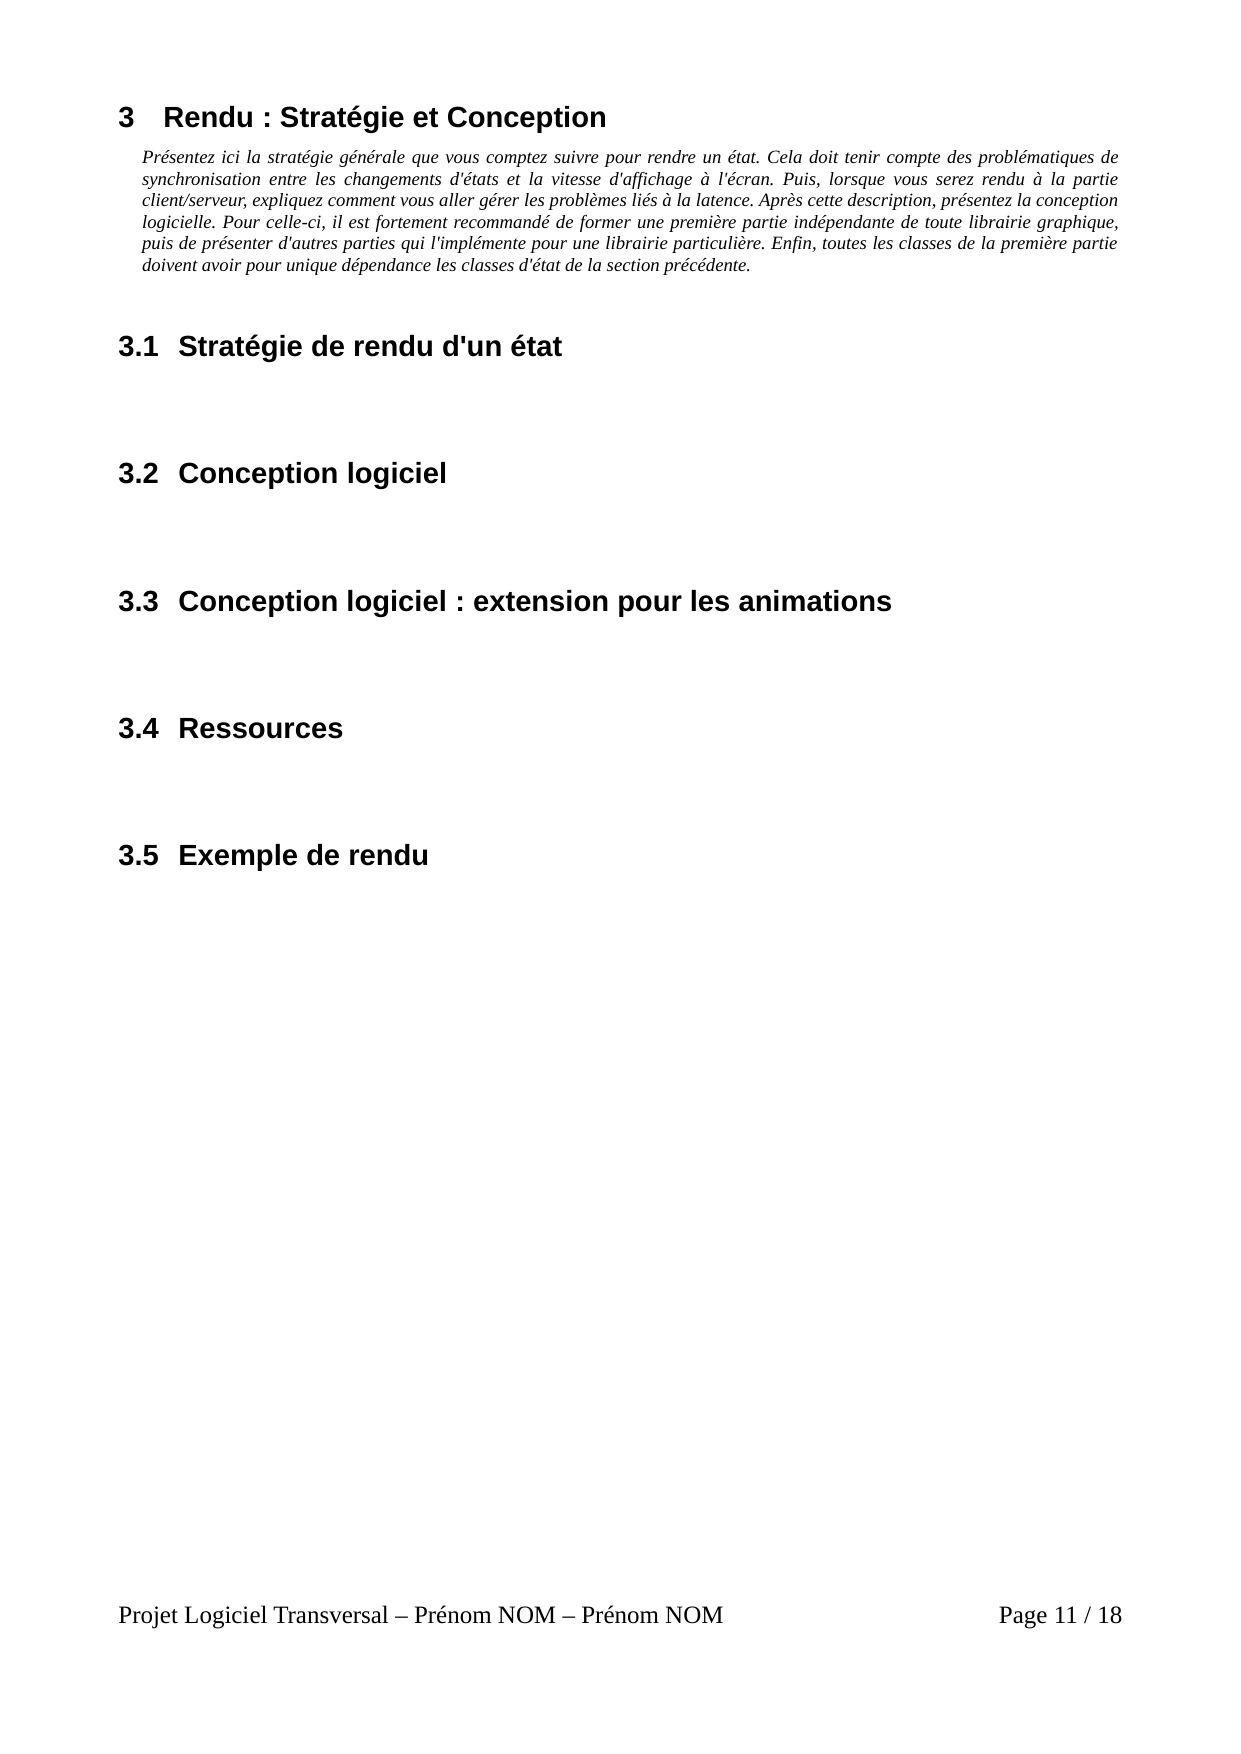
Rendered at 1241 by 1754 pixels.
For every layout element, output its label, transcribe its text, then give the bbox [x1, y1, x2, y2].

subtitle Stratégie de rendu d'un état [118, 329, 1122, 363]
subtitle Rendu : Stratégie et Conception [118, 100, 1122, 133]
subtitle Conception logiciel [118, 456, 1122, 490]
subtitle Exemple de rendu [118, 838, 1122, 872]
text Présentez ici la stratégie générale que vous comptez suivre pour rendre un état. Cela doit tenir compte des problématiques de synchronisation entre les changements d'états et la vitesse d'affichage à l'écran. Puis, lorsque vous serez rendu à la partie client/serveur, expliquez comment vous aller gérer les problèmes liés à la latence. Après cette description, présentez la conception logicielle. Pour celle-ci, il est fortement recommandé de former une première partie indépendante de toute librairie graphique, puis de présenter d'autres parties qui l'implémente pour une librairie particulière. Enfin, toutes les classes de la première partie doivent avoir pour unique dépendance les classes d'état de la section précédente. [142, 146, 1122, 275]
subtitle Conception logiciel : extension pour les animations [118, 584, 1122, 617]
subtitle Ressources [118, 711, 1122, 744]
